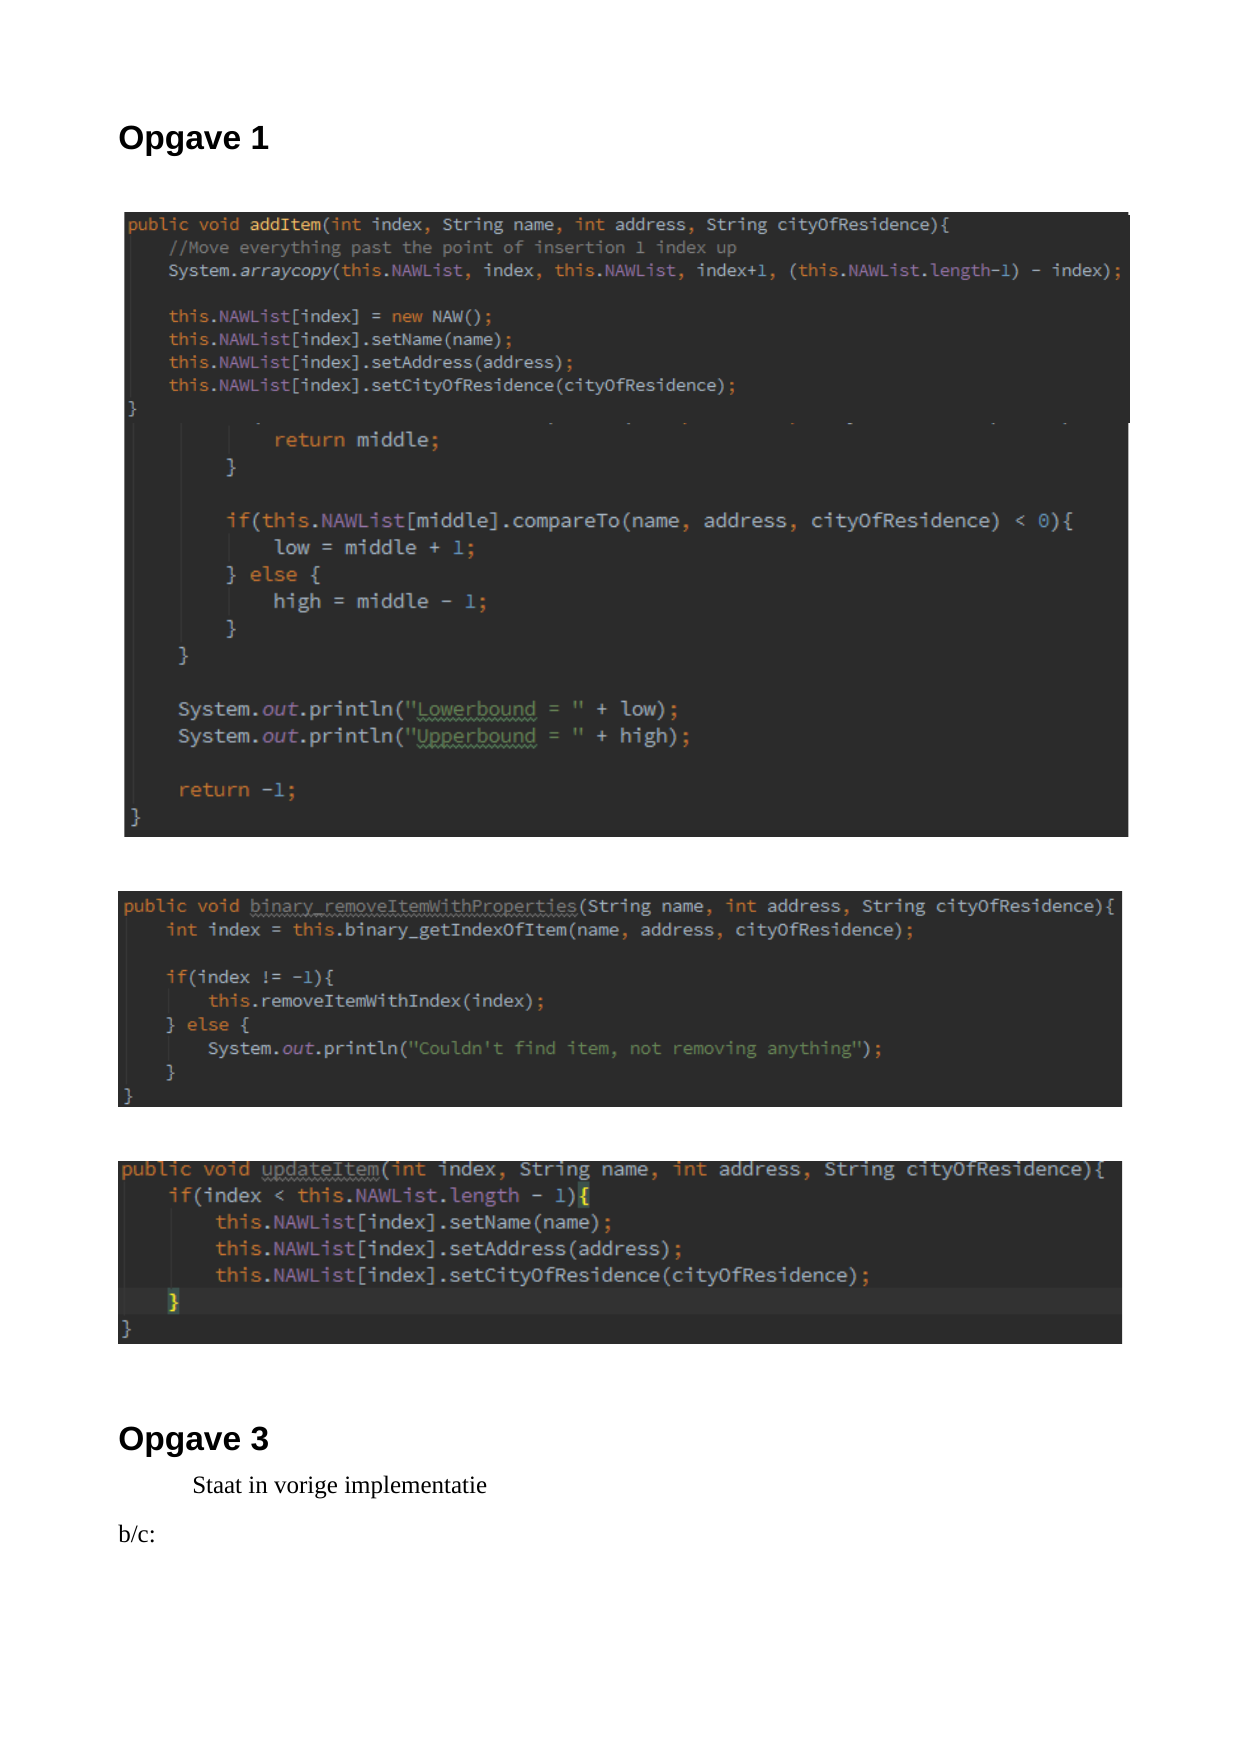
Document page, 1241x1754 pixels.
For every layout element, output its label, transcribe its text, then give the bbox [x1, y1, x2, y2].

text b/c: [118, 1519, 1122, 1548]
picture [124, 212, 1130, 837]
text Staat in vorige implementatie [118, 1470, 1122, 1499]
subtitle Opgave 1 [118, 118, 1122, 157]
picture [118, 1161, 1123, 1344]
subtitle Opgave 3 [118, 1419, 1122, 1458]
picture [118, 891, 1123, 1107]
